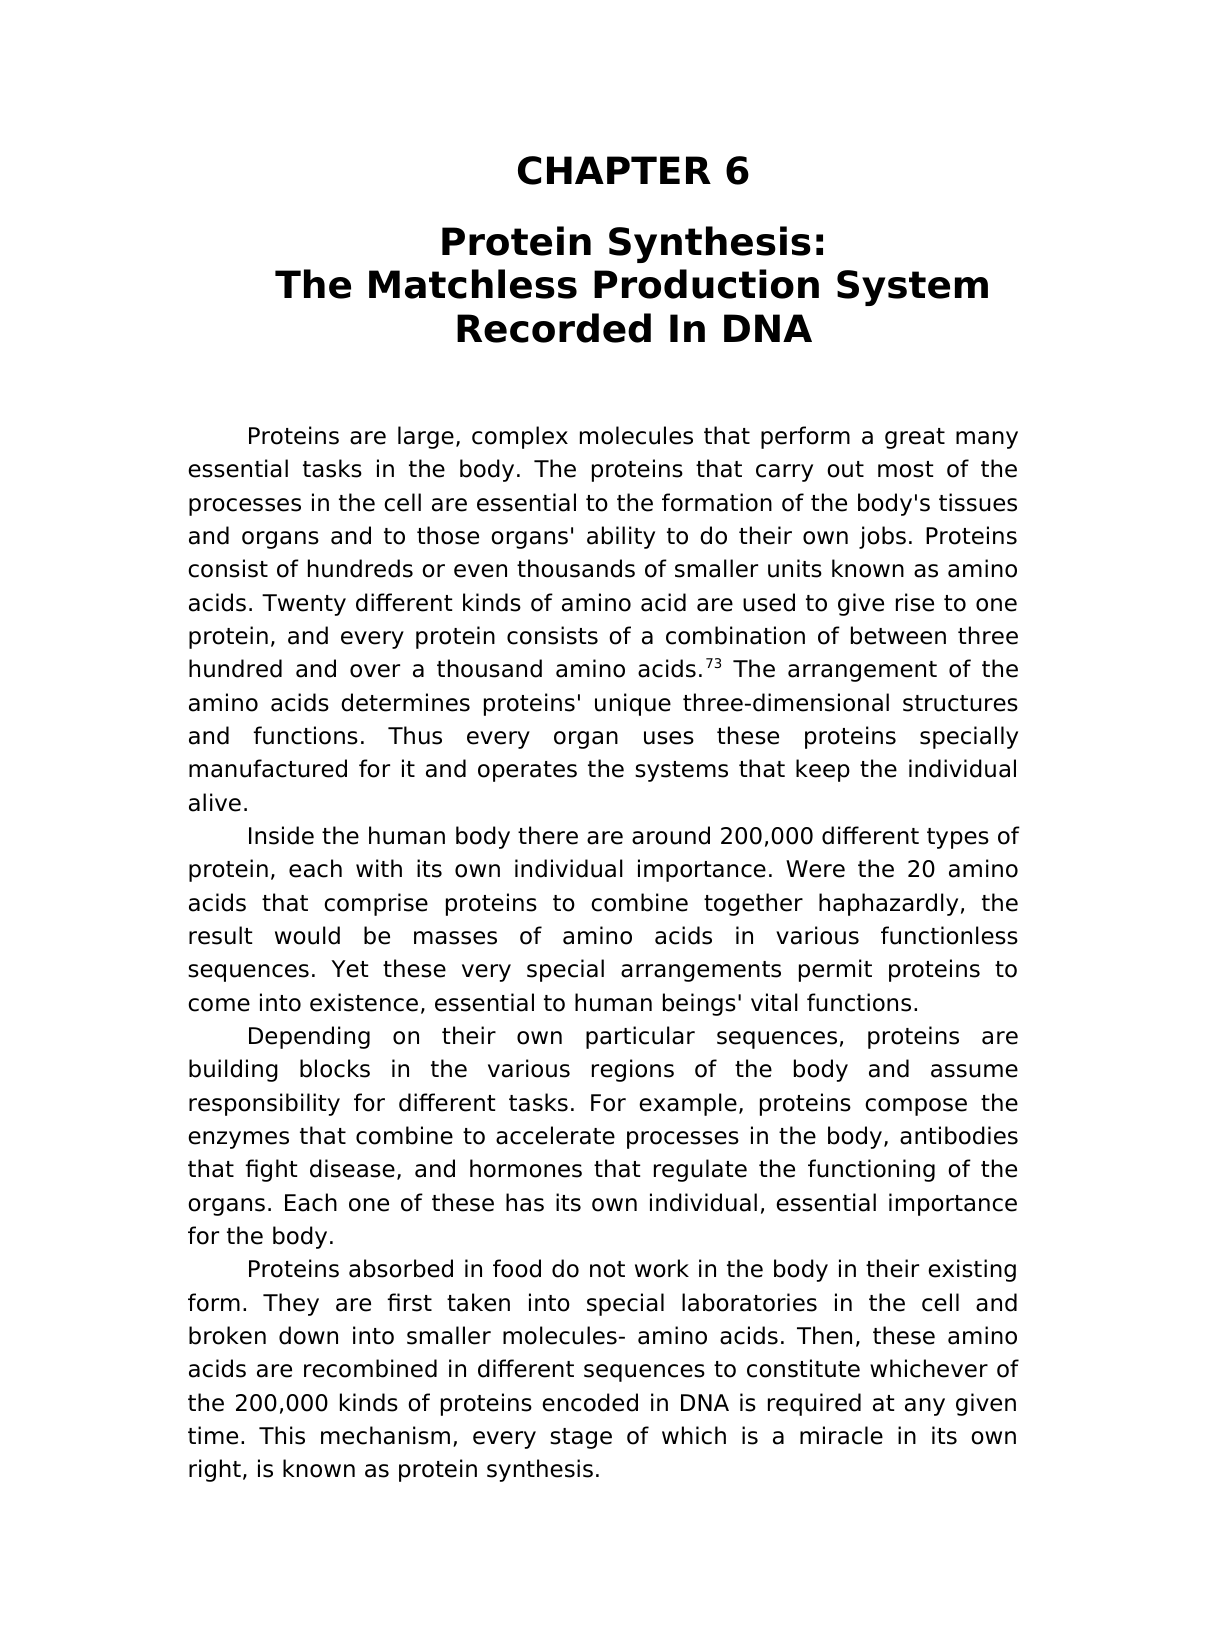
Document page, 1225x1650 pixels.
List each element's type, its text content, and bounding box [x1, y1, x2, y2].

text Inside the human body there are around 200,000 different types of protein, each with its own individual importance. Were the 20 amino acids that comprise proteins to combine together haphazardly, the result would be masses of amino acids in various functionless sequences. Yet these very special arrangements permit proteins to come into existence, essential to human beings' vital functions. [187, 818, 1020, 1018]
text The Matchless Production System [187, 264, 1020, 308]
text Protein Synthesis: [187, 220, 1020, 264]
text Proteins absorbed in food do not work in the body in their existing form. They are first taken into special laboratories in the cell and broken down into smaller molecules- amino acids. Then, these amino acids are recombined in different sequences to constitute whichever of the 200,000 kinds of proteins encoded in DNA is required at any given time. This mechanism, every stage of which is a miracle in its own right, is known as protein synthesis. [187, 1251, 1020, 1484]
text Recorded In DNA [187, 308, 1020, 351]
text Proteins are large, complex molecules that perform a great many essential tasks in the body. The proteins that carry out most of the processes in the cell are essential to the formation of the body's tissues and organs and to those organs' ability to do their own jobs. Proteins consist of hundreds or even thousands of smaller units known as amino acids. Twenty different kinds of amino acid are used to give rise to one protein, and every protein consists of a combination of between three hundred and over a thousand amino acids.73 The arrangement of the amino acids determines proteins' unique three-dimensional structures and functions. Thus every organ uses these proteins specially manufactured for it and operates the systems that keep the individual alive. [187, 418, 1020, 818]
text Depending on their own particular sequences, proteins are building blocks in the various regions of the body and assume responsibility for different tasks. For example, proteins compose the enzymes that combine to accelerate processes in the body, antibodies that fight disease, and hormones that regulate the functioning of the organs. Each one of these has its own individual, essential importance for the body. [187, 1018, 1020, 1251]
text CHAPTER 6 [187, 150, 1020, 194]
